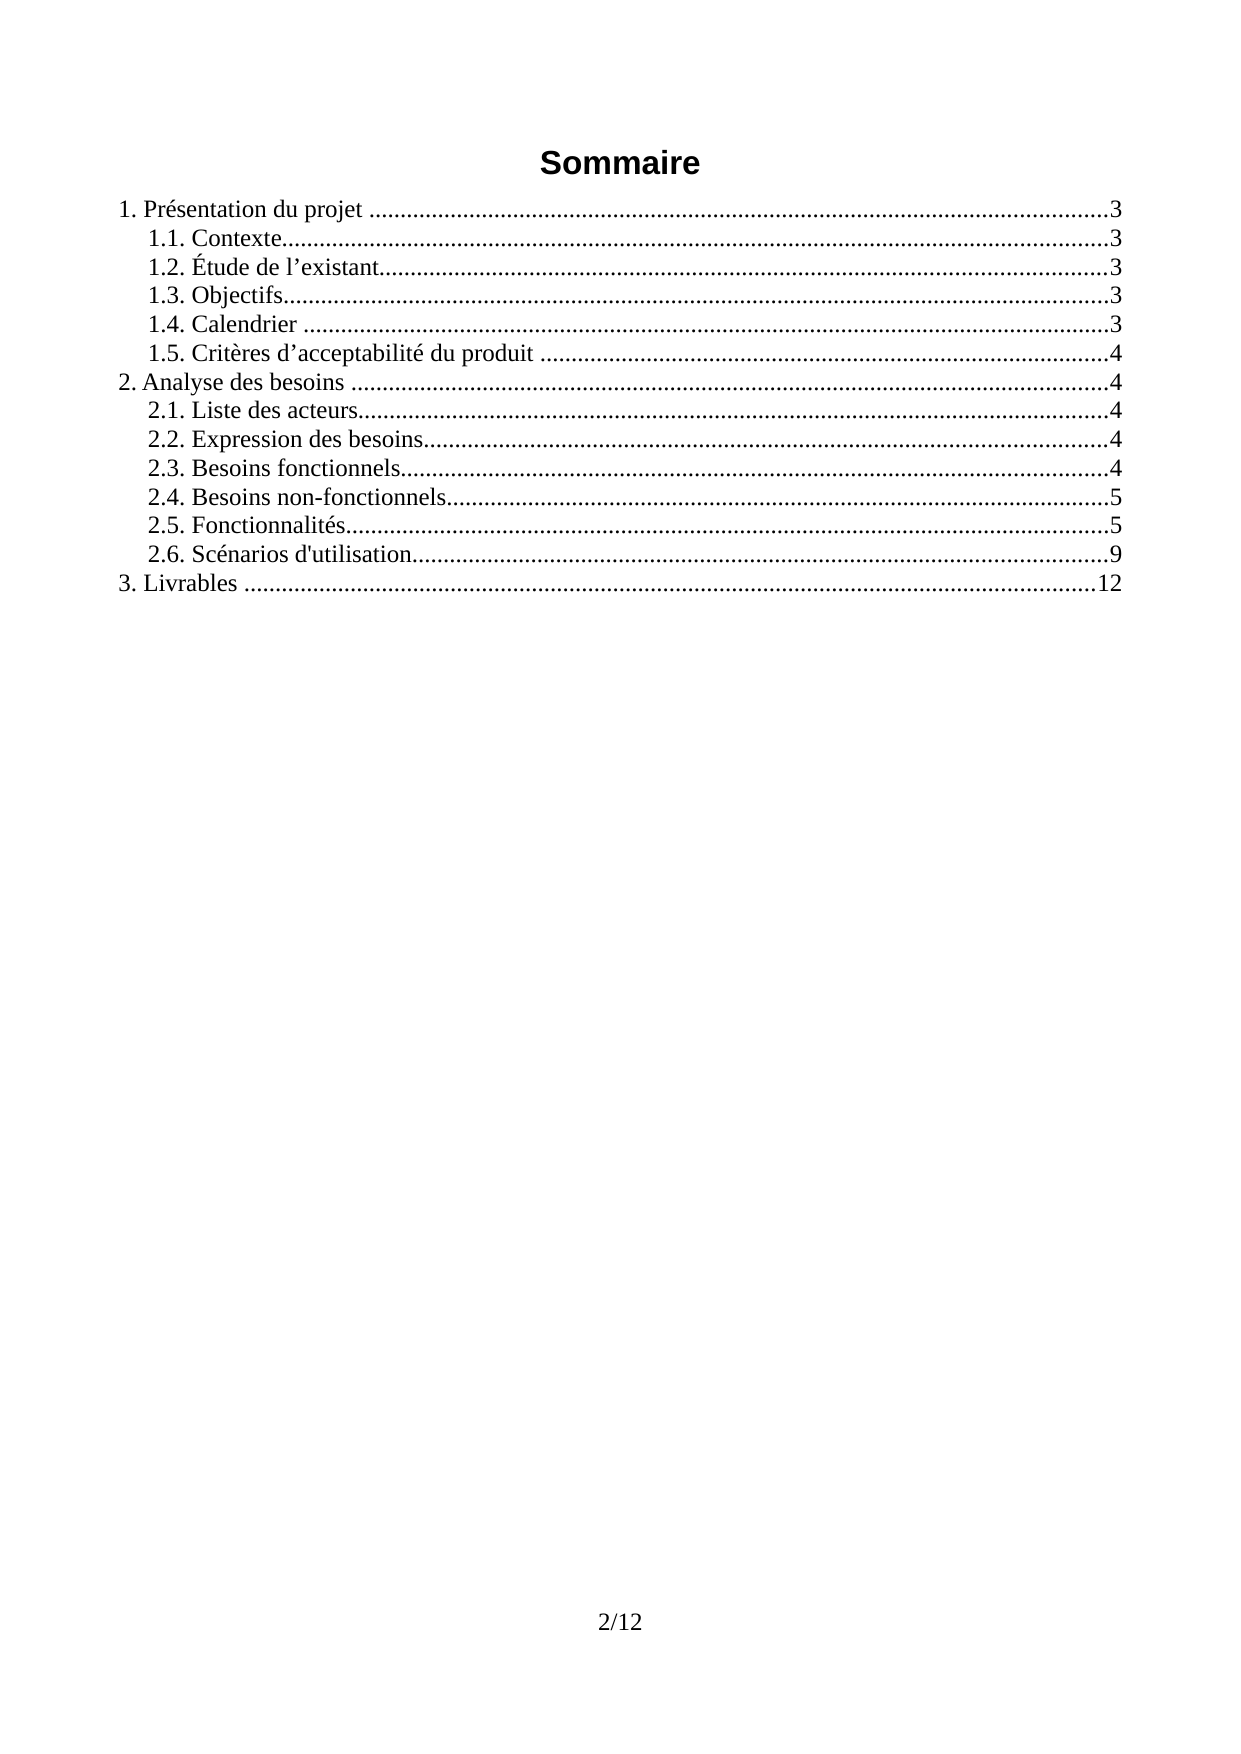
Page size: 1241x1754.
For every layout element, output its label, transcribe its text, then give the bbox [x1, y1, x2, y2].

text 2.5. Fonctionnalités 5 [148, 510, 1122, 539]
text 1.5. Critères d’acceptabilité du produit 4 [148, 338, 1122, 367]
text 1.1. Contexte 3 [148, 223, 1122, 252]
text 1.2. Étude de l’existant 3 [148, 252, 1122, 280]
text 2.6. Scénarios d'utilisation 9 [148, 539, 1122, 568]
text 2.4. Besoins non-fonctionnels 5 [148, 482, 1122, 510]
text 2.3. Besoins fonctionnels 4 [148, 453, 1122, 482]
text 1.3. Objectifs 3 [148, 280, 1122, 309]
text 2.2. Expression des besoins 4 [148, 424, 1122, 453]
text 1.4. Calendrier 3 [148, 309, 1122, 338]
text 2.1. Liste des acteurs 4 [148, 395, 1122, 424]
text 2. Analyse des besoins 4 [118, 367, 1122, 395]
subtitle Sommaire [118, 143, 1122, 182]
text 1. Présentation du projet 3 [118, 194, 1122, 223]
text 3. Livrables 12 [118, 568, 1122, 597]
